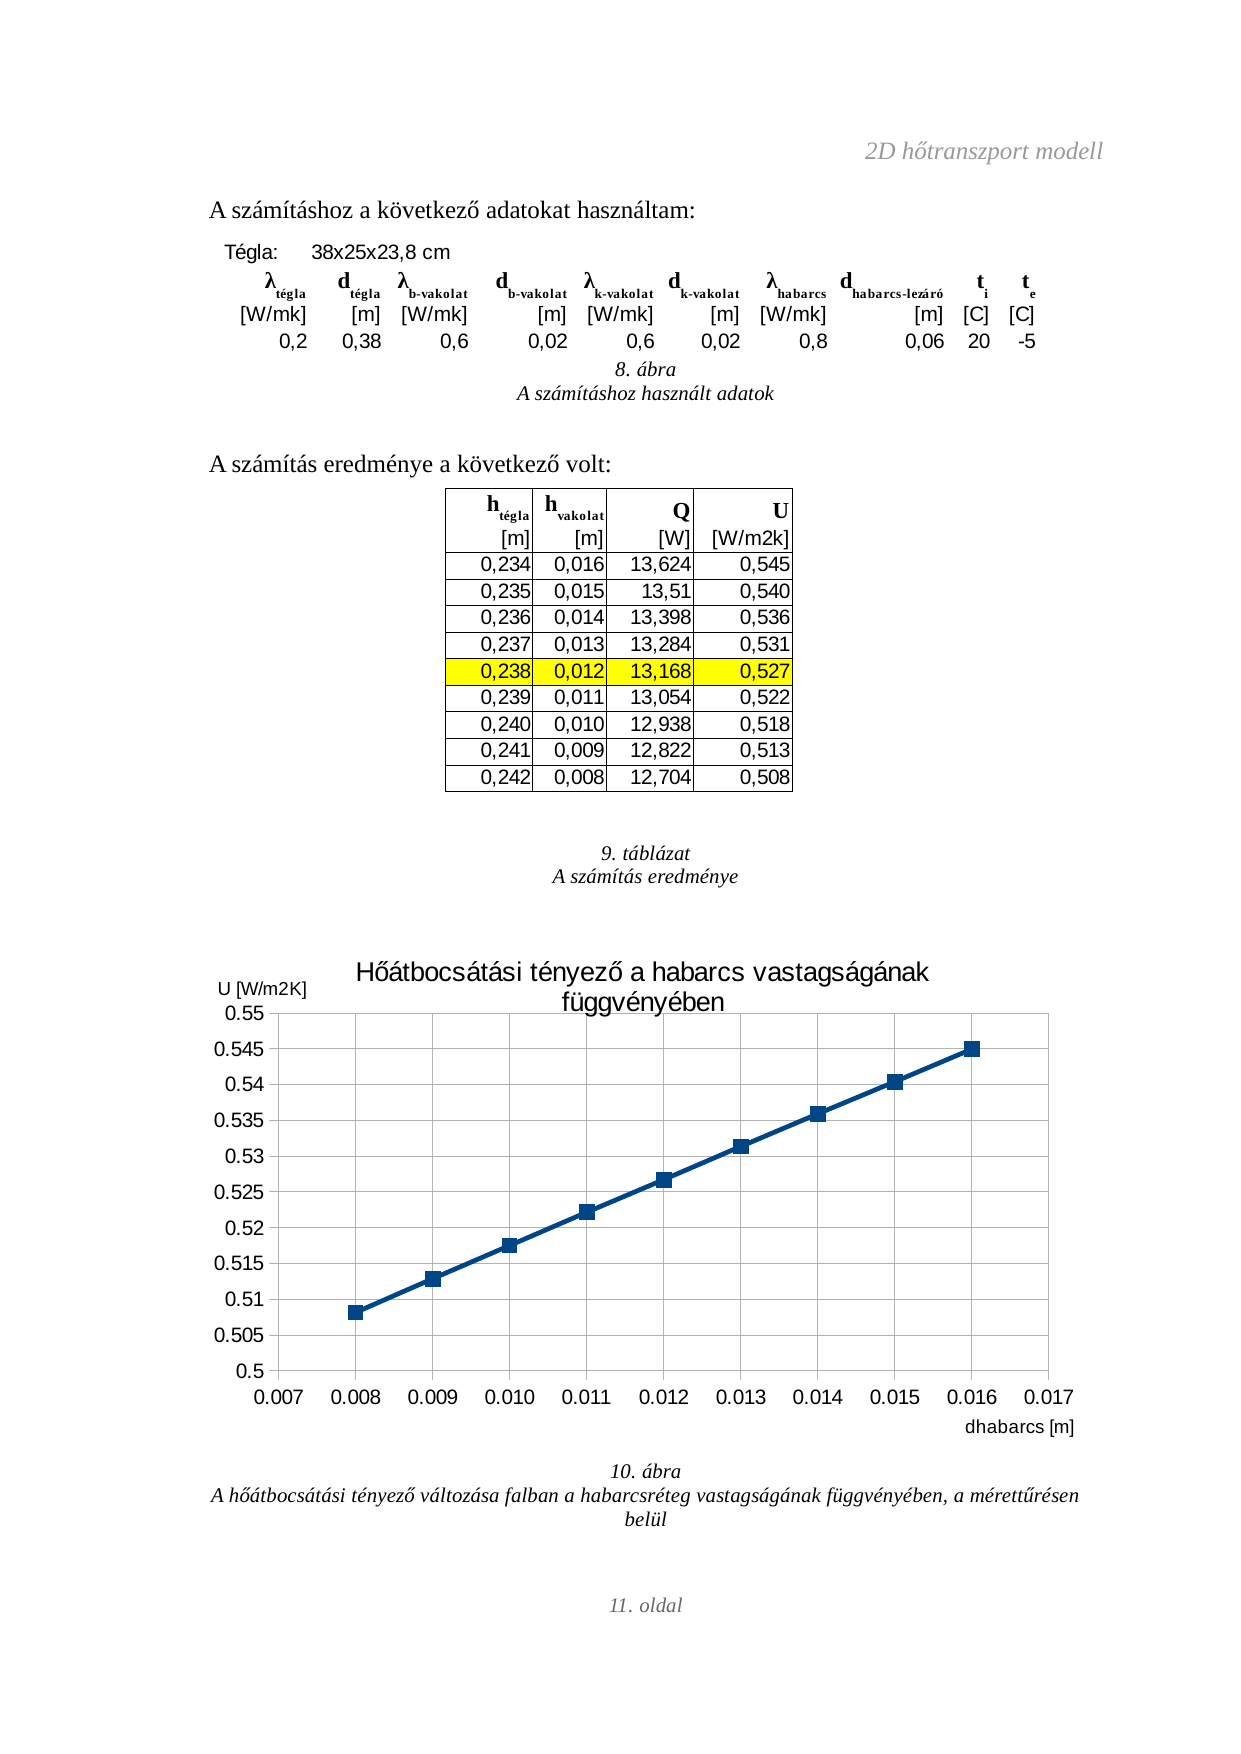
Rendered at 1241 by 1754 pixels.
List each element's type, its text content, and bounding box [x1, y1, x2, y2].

text A számítás eredménye [187, 864, 1106, 888]
text 9. táblázat [187, 840, 1106, 864]
text A számítás eredménye a következő volt: [187, 448, 1106, 477]
text 10. ábra [187, 1458, 1106, 1482]
text 8. ábra [187, 238, 1106, 381]
text A hőátbocsátási tényező változása falban a habarcsréteg vastagságának függvényében, a mérettűrésen belül [187, 1482, 1106, 1531]
text A számításhoz a következő adatokat használtam: [187, 194, 1106, 223]
text A számításhoz használt adatok [187, 381, 1106, 405]
